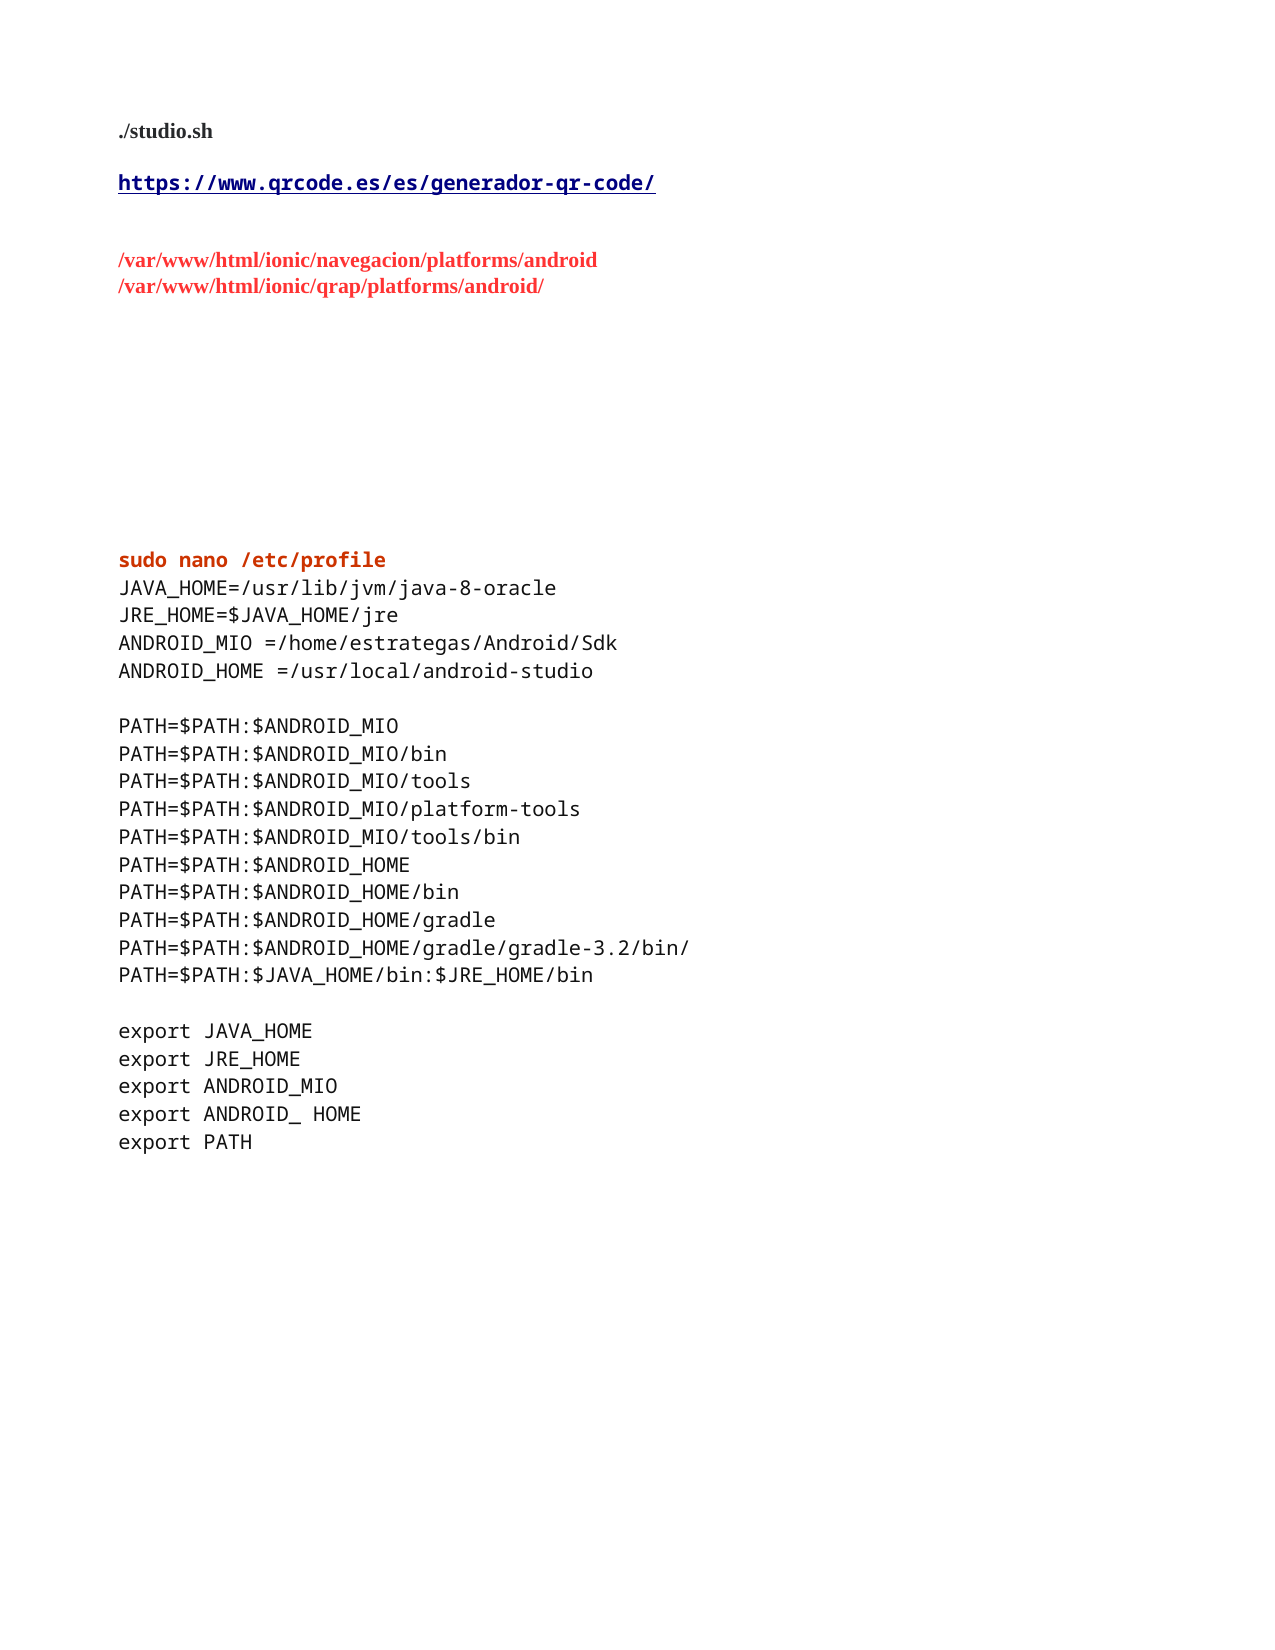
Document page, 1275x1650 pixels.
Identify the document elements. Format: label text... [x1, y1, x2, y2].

text PATH=$PATH:$ANDROID_MIO/tools [118, 767, 1157, 795]
text PATH=$PATH:$ANDROID_MIO/tools/bin [118, 822, 1157, 850]
text https://www.qrcode.es/es/generador-qr-code/ [118, 168, 1157, 197]
text PATH=$PATH:$ANDROID_HOME/bin [118, 878, 1157, 906]
text PATH=$PATH:$ANDROID_MIO/platform-tools [118, 795, 1157, 822]
text ANDROID_HOME =/usr/local/android-studio [118, 656, 1157, 684]
text sudo nano /etc/profile [118, 545, 1157, 573]
text PATH=$PATH:$ANDROID_HOME [118, 850, 1157, 878]
text /var/www/html/ionic/navegacion/platforms/android [118, 247, 1157, 273]
text export ANDROID_ HOME [118, 1099, 1157, 1127]
text PATH=$PATH:$ANDROID_HOME/gradle [118, 906, 1157, 933]
text ./studio.sh [118, 118, 1157, 143]
text PATH=$PATH:$ANDROID_HOME/gradle/gradle-3.2/bin/ [118, 933, 1157, 961]
text export JAVA_HOME [118, 1016, 1157, 1044]
text /var/www/html/ionic/qrap/platforms/android/ [118, 273, 1157, 298]
text export ANDROID_MIO [118, 1072, 1157, 1099]
text JRE_HOME=$JAVA_HOME/jre [118, 601, 1157, 628]
text export PATH [118, 1127, 1157, 1155]
text ANDROID_MIO =/home/estrategas/Android/Sdk [118, 628, 1157, 656]
text PATH=$PATH:$JAVA_HOME/bin:$JRE_HOME/bin [118, 961, 1157, 989]
text export JRE_HOME [118, 1044, 1157, 1072]
text JAVA_HOME=/usr/lib/jvm/java-8-oracle [118, 573, 1157, 601]
text PATH=$PATH:$ANDROID_MIO/bin [118, 739, 1157, 767]
text PATH=$PATH:$ANDROID_MIO [118, 712, 1157, 739]
